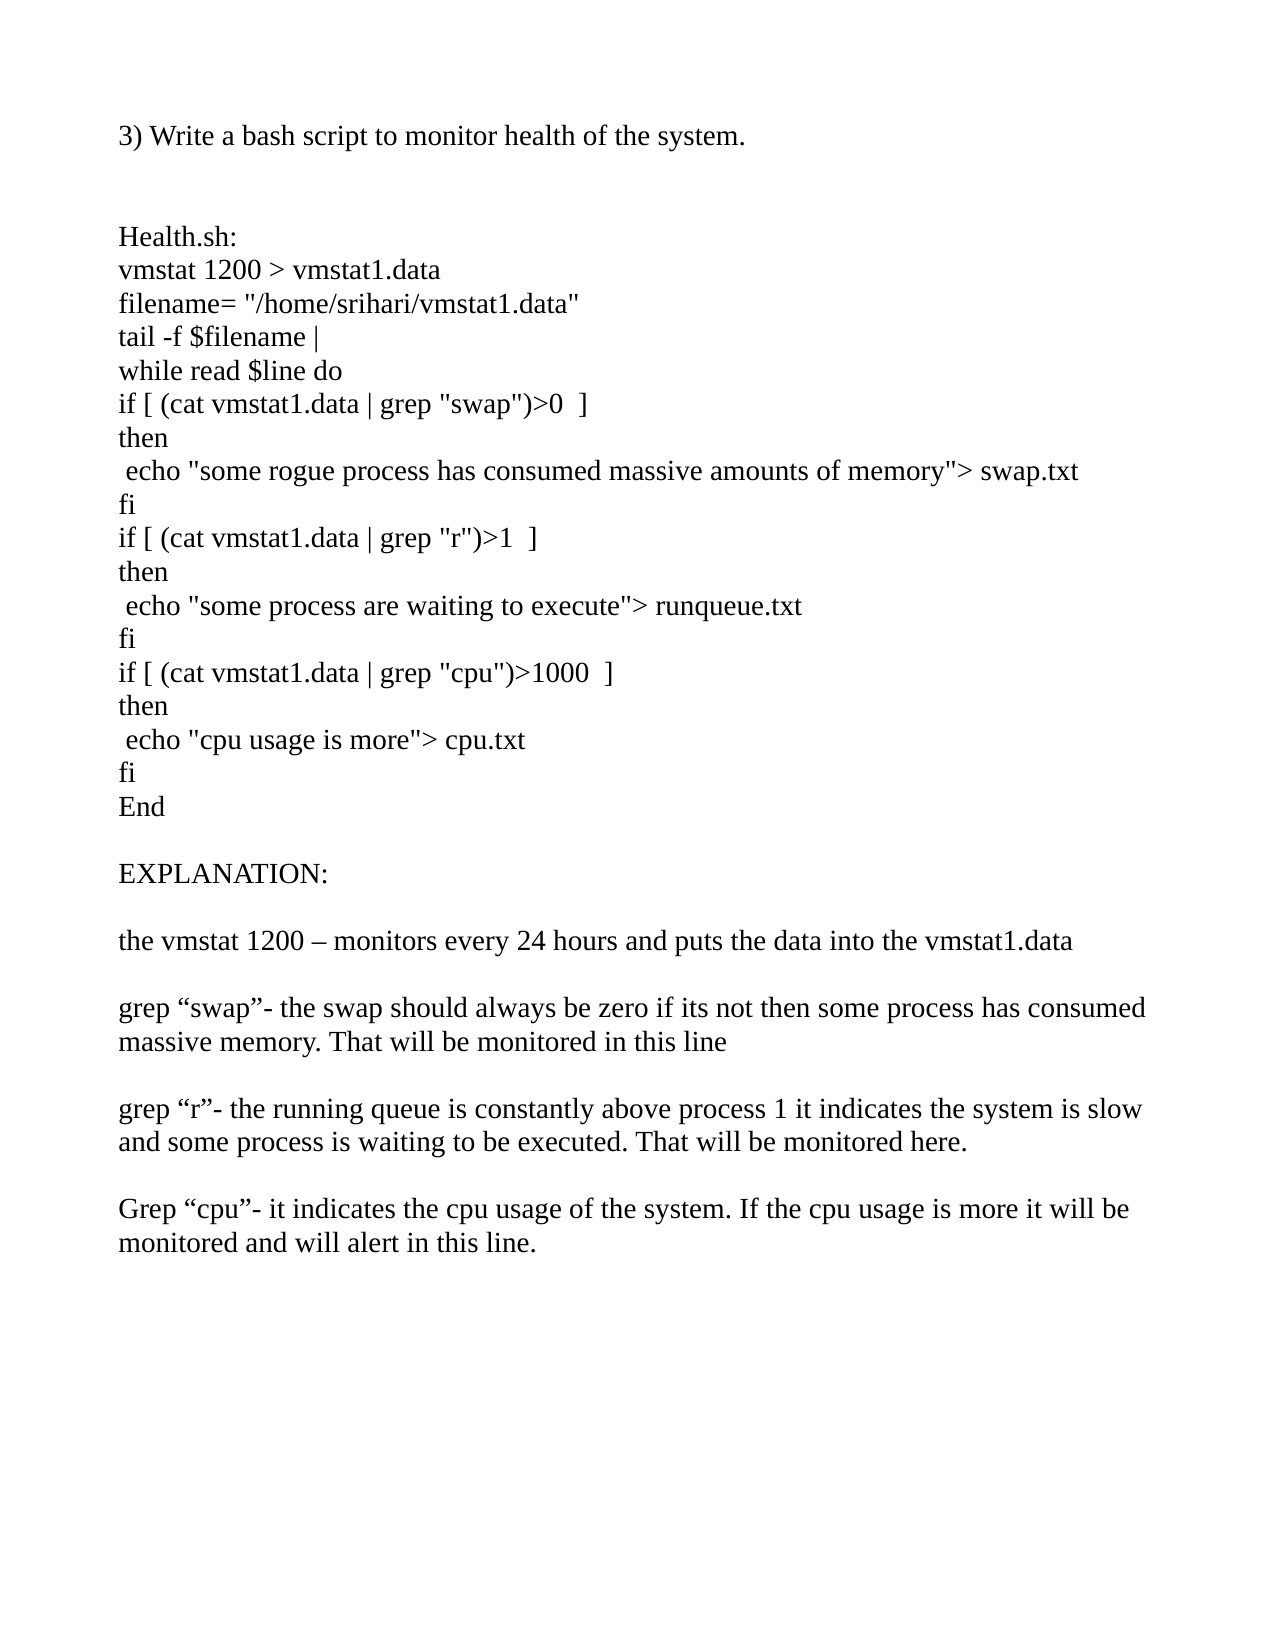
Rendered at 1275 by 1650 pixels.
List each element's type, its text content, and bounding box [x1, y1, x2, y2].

text echo "some rogue process has consumed massive amounts of memory"> swap.txt [118, 453, 1157, 487]
text echo "some process are waiting to execute"> runqueue.txt [118, 588, 1157, 621]
text Grep “cpu”- it indicates the cpu usage of the system. If the cpu usage is more it will be monitored and will alert in this line. [118, 1191, 1157, 1258]
text then [118, 688, 1157, 722]
text if [ (cat vmstat1.data | grep "cpu")>1000 ] [118, 655, 1157, 688]
text echo "cpu usage is more"> cpu.txt [118, 722, 1157, 755]
text 3) Write a bash script to monitor health of the system. [118, 118, 1157, 152]
text fi [118, 755, 1157, 789]
text if [ (cat vmstat1.data | grep "r")>1 ] [118, 521, 1157, 554]
text EXPLANATION: [118, 856, 1157, 889]
text while read $line do [118, 353, 1157, 386]
text then [118, 554, 1157, 588]
text tail -f $filename | [118, 319, 1157, 353]
text fi [118, 621, 1157, 655]
text grep “r”- the running queue is constantly above process 1 it indicates the system is slow and some process is waiting to be executed. That will be monitored here. [118, 1091, 1157, 1158]
text the vmstat 1200 – monitors every 24 hours and puts the data into the vmstat1.data [118, 923, 1157, 957]
text grep “swap”- the swap should always be zero if its not then some process has consumed massive memory. That will be monitored in this line [118, 990, 1157, 1057]
text fi [118, 487, 1157, 521]
text then [118, 420, 1157, 453]
text End [118, 789, 1157, 822]
text vmstat 1200 > vmstat1.data [118, 252, 1157, 286]
text Health.sh: [118, 219, 1157, 252]
text filename= "/home/srihari/vmstat1.data" [118, 286, 1157, 319]
text if [ (cat vmstat1.data | grep "swap")>0 ] [118, 386, 1157, 420]
